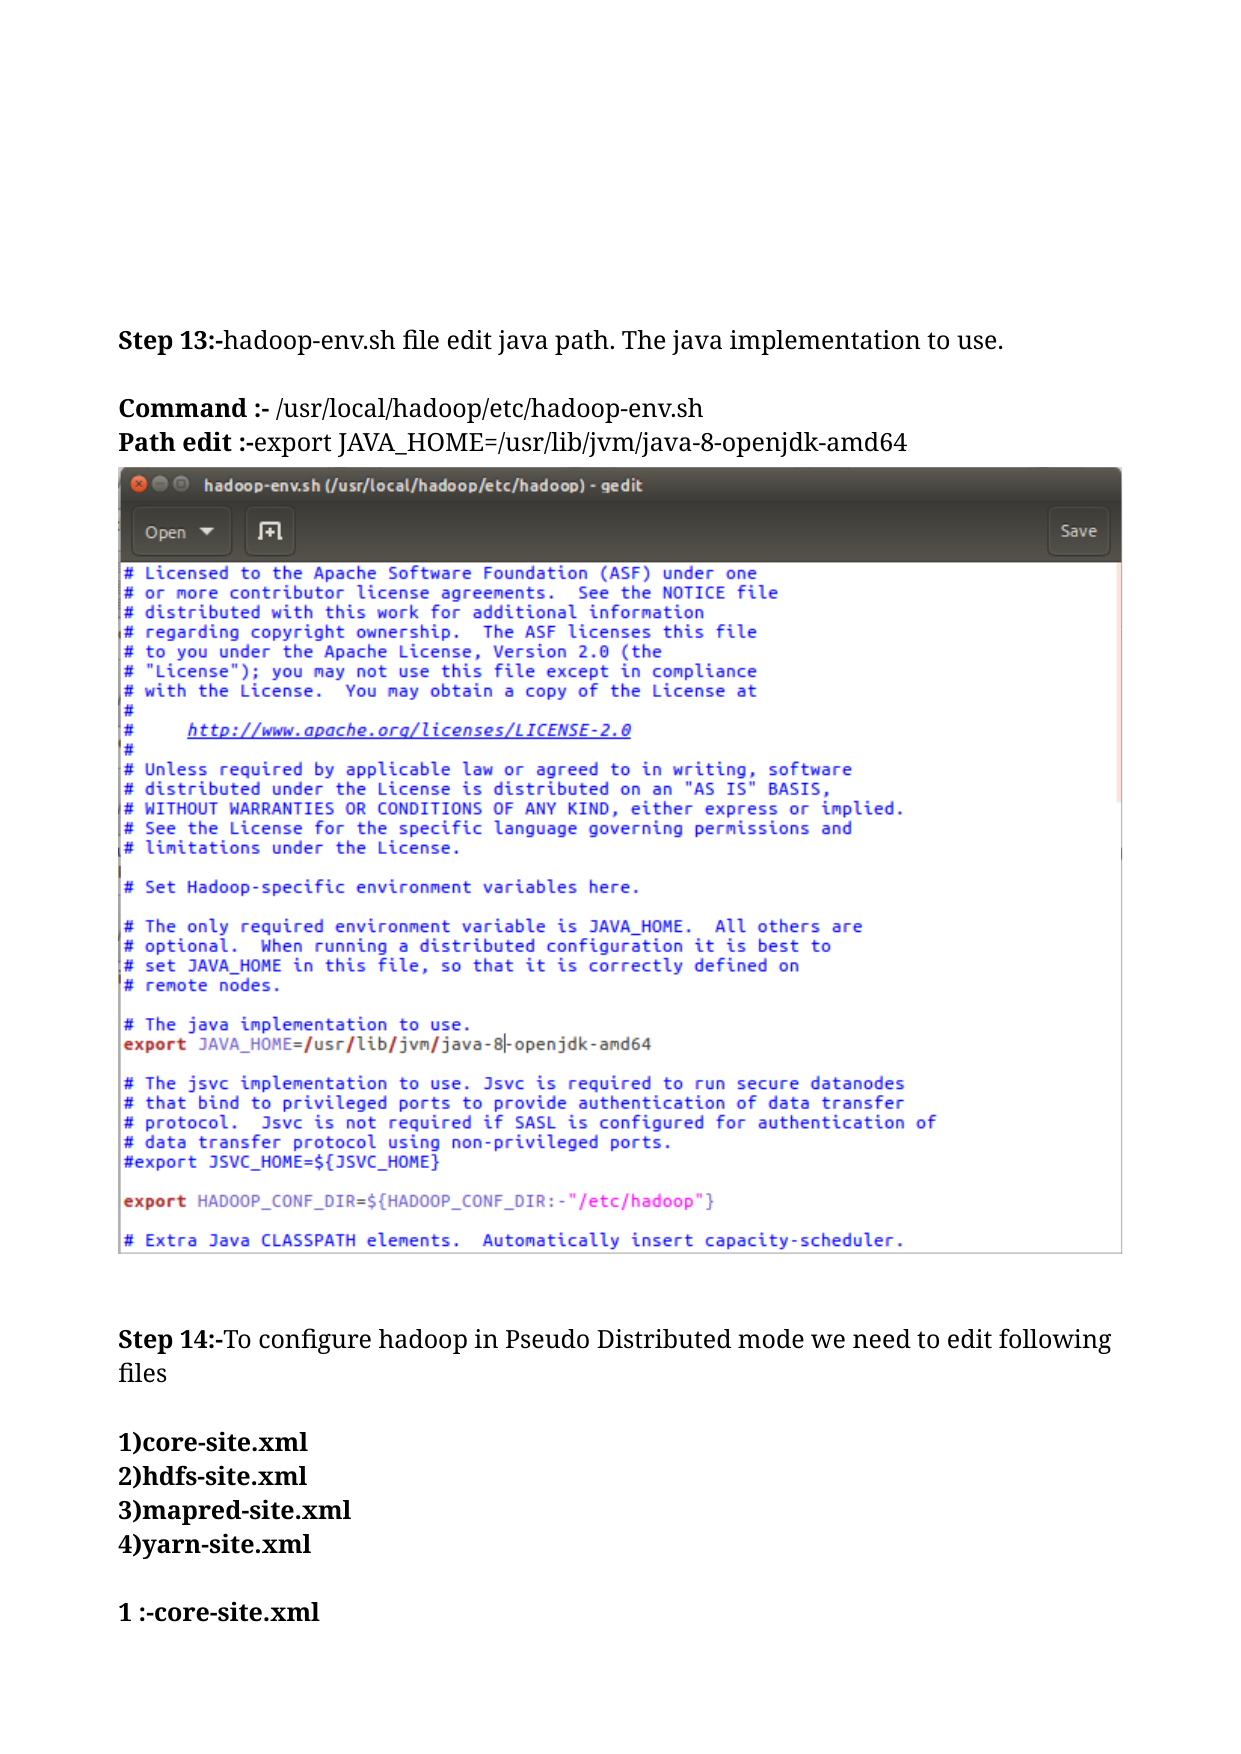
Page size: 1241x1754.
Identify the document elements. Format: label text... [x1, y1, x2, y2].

text 1)core-site.xml [118, 1424, 1122, 1458]
text Step 14:-To configure hadoop in Pseudo Distributed mode we need to edit following files [118, 1322, 1122, 1390]
picture [118, 467, 1123, 1254]
text Command :- /usr/local/hadoop/etc/hadoop-env.sh [118, 391, 1122, 425]
text 1 :-core-site.xml [118, 1594, 1122, 1629]
text Path edit :-export JAVA_HOME=/usr/lib/jvm/java-8-openjdk-amd64 [118, 425, 1122, 459]
text 2)hdfs-site.xml [118, 1458, 1122, 1492]
text Step 13:-hadoop-env.sh file edit java path. The java implementation to use. [118, 322, 1122, 357]
text 3)mapred-site.xml [118, 1492, 1122, 1526]
text 4)yarn-site.xml [118, 1526, 1122, 1561]
